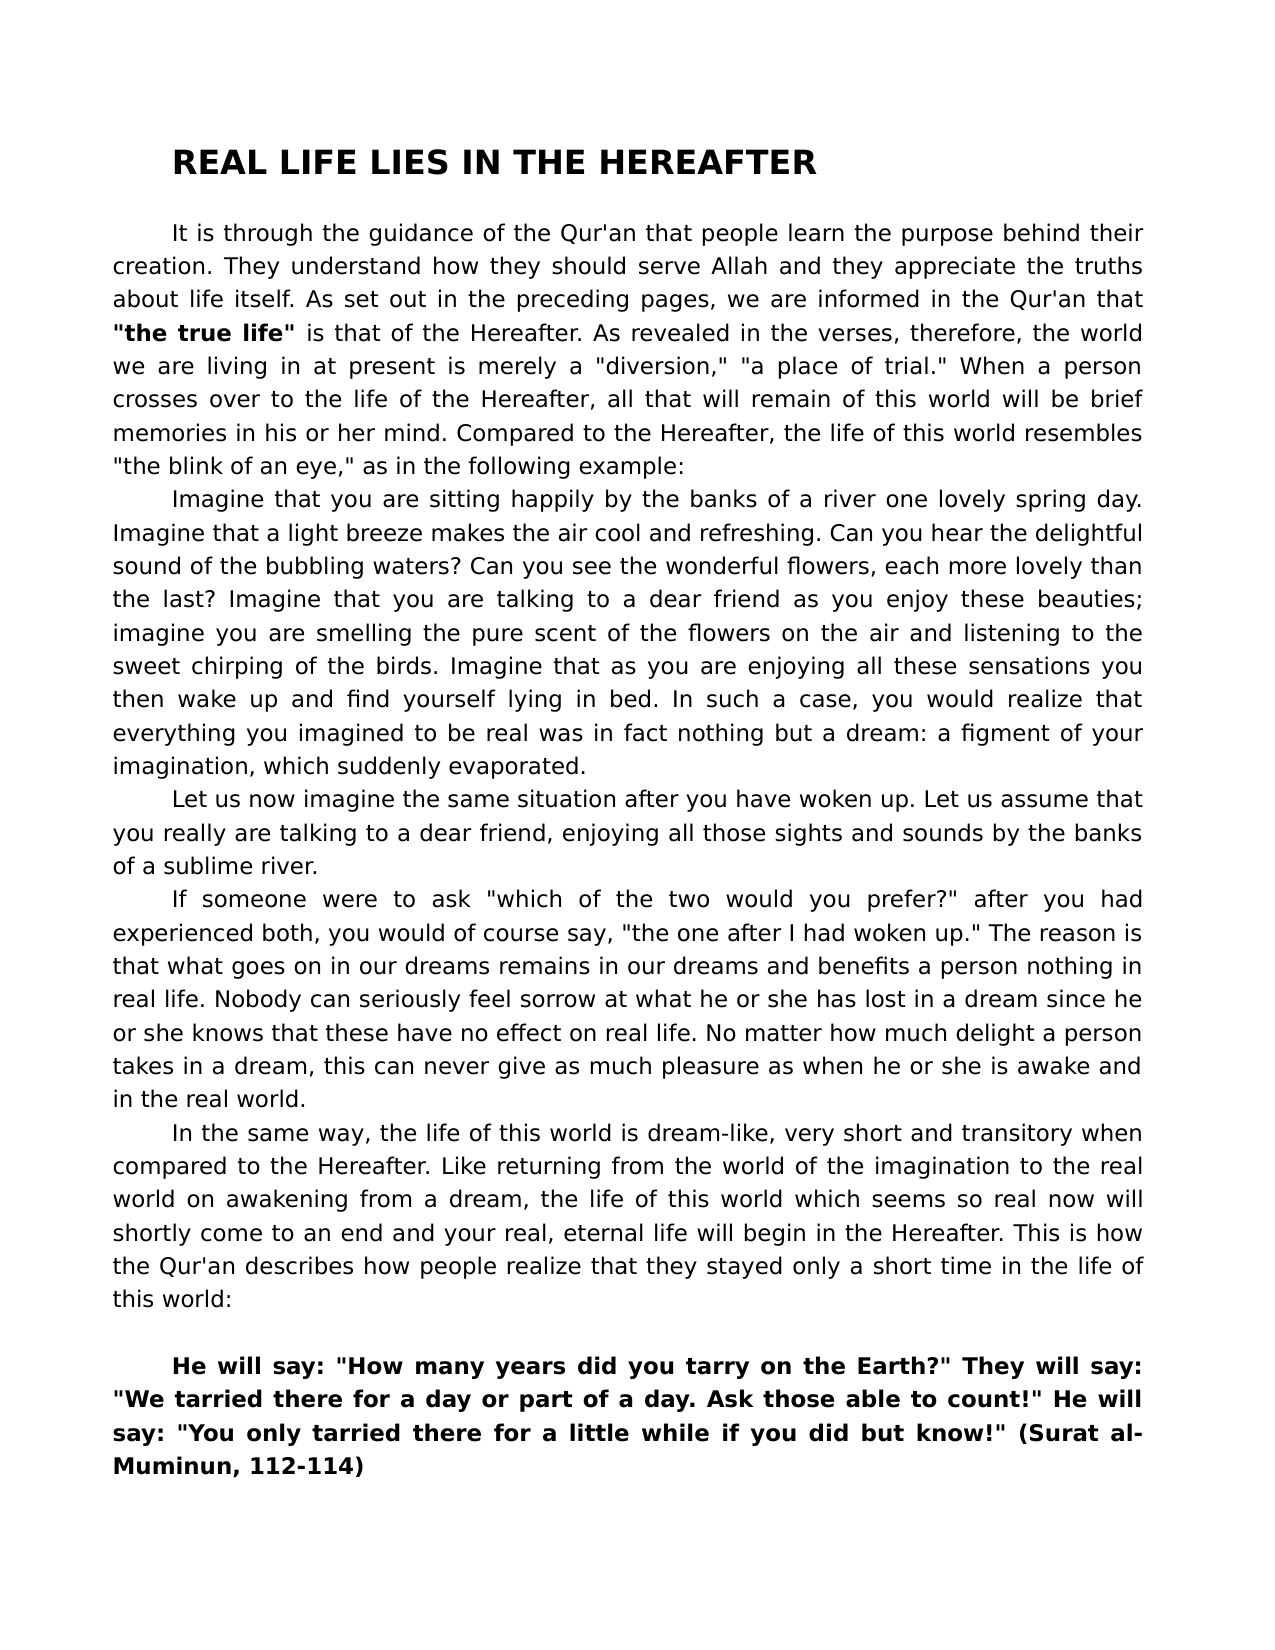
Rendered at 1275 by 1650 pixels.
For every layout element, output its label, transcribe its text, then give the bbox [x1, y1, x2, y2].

text He will say: "How many years did you tarry on the Earth?" They will say: "We tarried there for a day or part of a day. Ask those able to count!" He will say: "You only tarried there for a little while if you did but know!" (Surat al-Muminun, 112-114) [112, 1348, 1145, 1481]
text REAL LIFE LIES IN THE HEREAFTER [112, 148, 1145, 181]
text If someone were to ask "which of the two would you prefer?" after you had experienced both, you would of course say, "the one after I had woken up." The reason is that what goes on in our dreams remains in our dreams and benefits a person nothing in real life. Nobody can seriously feel sorrow at what he or she has lost in a dream since he or she knows that these have no effect on real life. No matter how much delight a person takes in a dream, this can never give as much pleasure as when he or she is awake and in the real world. [112, 881, 1145, 1114]
text In the same way, the life of this world is dream-like, very short and transitory when compared to the Hereafter. Like returning from the world of the imagination to the real world on awakening from a dream, the life of this world which seems so real now will shortly come to an end and your real, eternal life will begin in the Hereafter. This is how the Qur'an describes how people realize that they stayed only a short time in the life of this world: [112, 1114, 1145, 1314]
text Let us now imagine the same situation after you have woken up. Let us assume that you really are talking to a dear friend, enjoying all those sights and sounds by the banks of a sublime river. [112, 781, 1145, 881]
text It is through the guidance of the Qur'an that people learn the purpose behind their creation. They understand how they should serve Allah and they appreciate the truths about life itself. As set out in the preceding pages, we are informed in the Qur'an that "the true life" is that of the Hereafter. As revealed in the verses, therefore, the world we are living in at present is merely a "diversion," "a place of trial." When a person crosses over to the life of the Hereafter, all that will remain of this world will be brief memories in his or her mind. Compared to the Hereafter, the life of this world resembles "the blink of an eye," as in the following example: [112, 214, 1145, 481]
text Imagine that you are sitting happily by the banks of a river one lovely spring day. Imagine that a light breeze makes the air cool and refreshing. Can you hear the delightful sound of the bubbling waters? Can you see the wonderful flowers, each more lovely than the last? Imagine that you are talking to a dear friend as you enjoy these beauties; imagine you are smelling the pure scent of the flowers on the air and listening to the sweet chirping of the birds. Imagine that as you are enjoying all these sensations you then wake up and find yourself lying in bed. In such a case, you would realize that everything you imagined to be real was in fact nothing but a dream: a figment of your imagination, which suddenly evaporated. [112, 481, 1145, 781]
